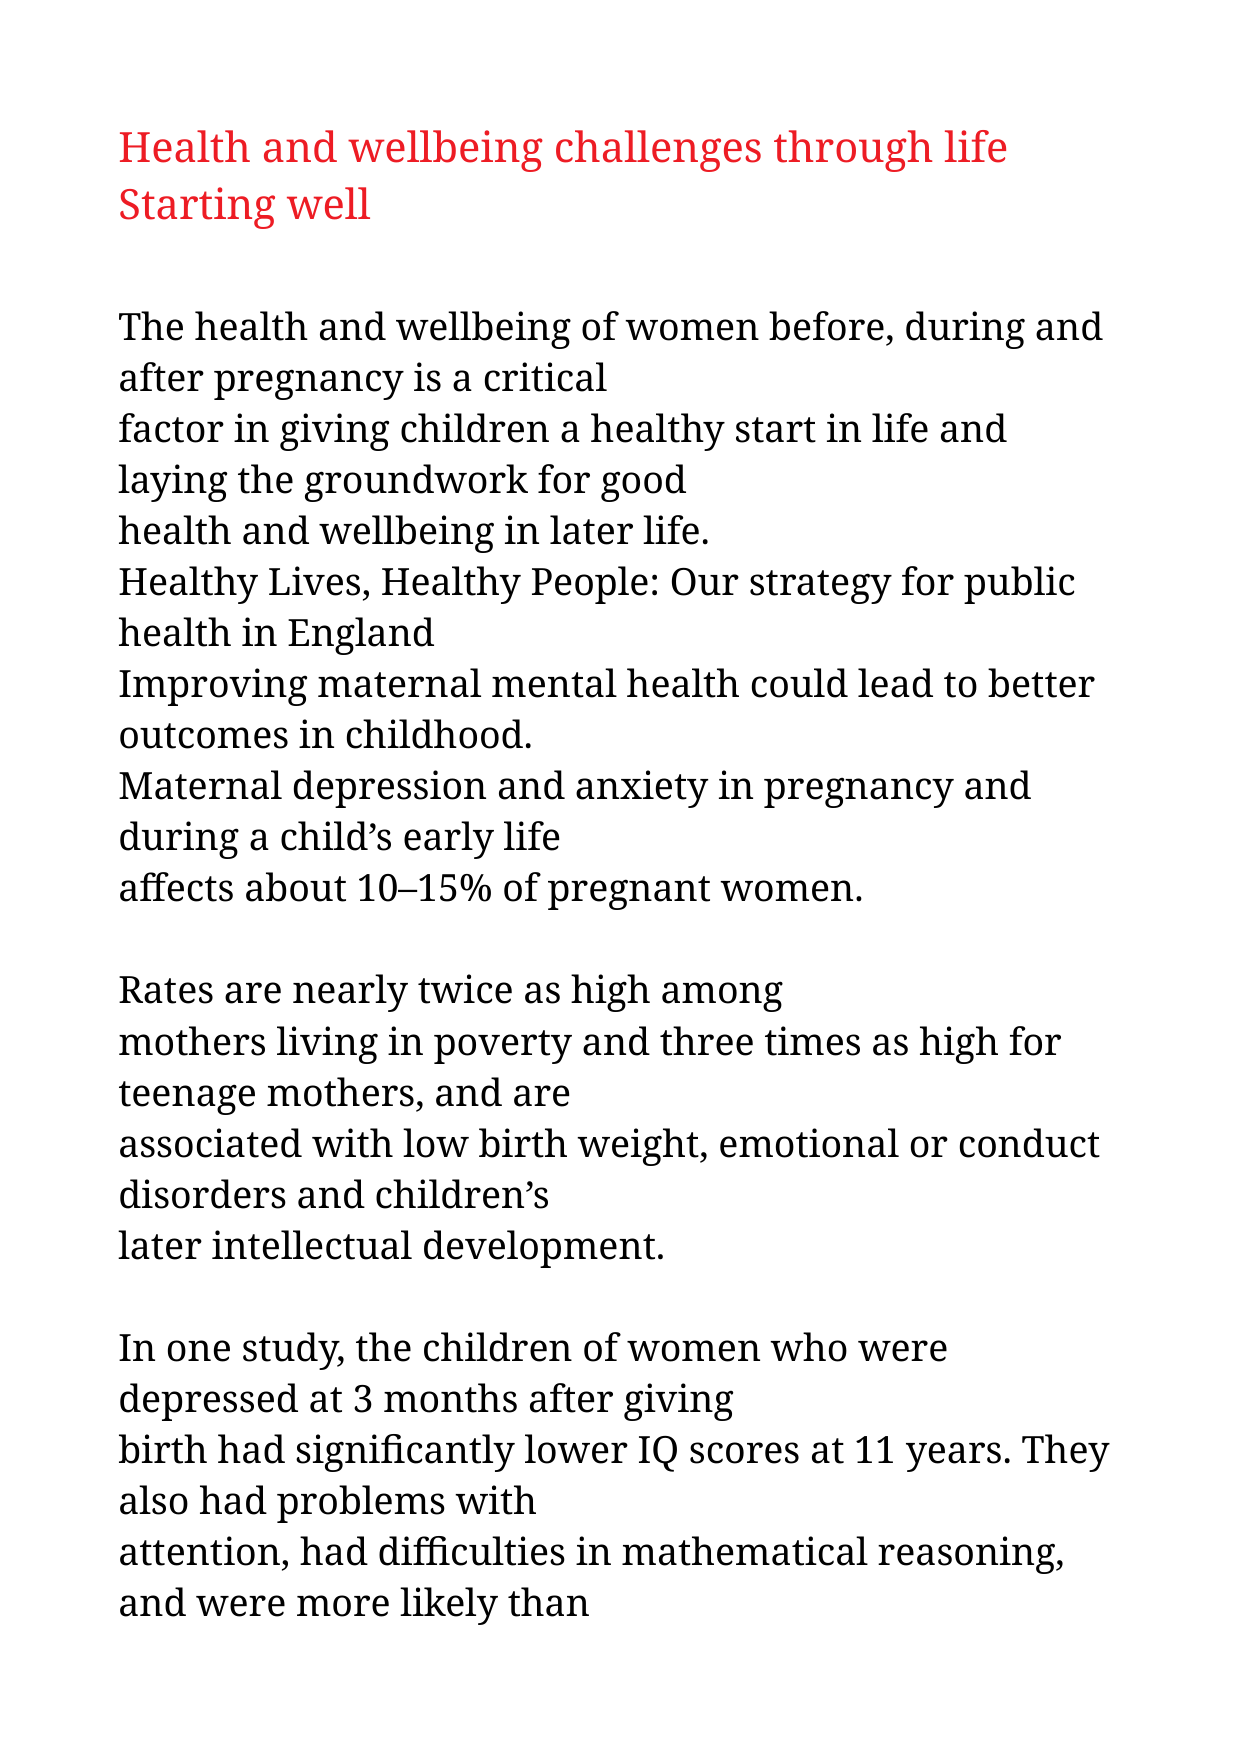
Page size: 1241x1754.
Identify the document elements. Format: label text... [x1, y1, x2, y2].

text affects about 10–15% of pregnant women. [118, 862, 1122, 913]
text The health and wellbeing of women before, during and after pregnancy is a critical [118, 300, 1122, 402]
text associated with low birth weight, emotional or conduct disorders and children’s [118, 1117, 1122, 1219]
text Starting well [118, 175, 1122, 232]
text later intellectual development. [118, 1219, 1122, 1270]
text Improving maternal mental health could lead to better outcomes in childhood. [118, 658, 1122, 760]
text In one study, the children of women who were depressed at 3 months after giving [118, 1321, 1122, 1423]
text factor in giving children a healthy start in life and laying the groundwork for good [118, 402, 1122, 504]
text Rates are nearly twice as high among [118, 964, 1122, 1015]
text health and wellbeing in later life. [118, 504, 1122, 556]
text Maternal depression and anxiety in pregnancy and during a child’s early life [118, 760, 1122, 862]
text Healthy Lives, Healthy People: Our strategy for public health in England [118, 556, 1122, 658]
text mothers living in poverty and three times as high for teenage mothers, and are [118, 1015, 1122, 1117]
text birth had significantly lower IQ scores at 11 years. They also had problems with [118, 1423, 1122, 1525]
text Health and wellbeing challenges through life [118, 118, 1122, 175]
text attention, had difficulties in mathematical reasoning, and were more likely than [118, 1525, 1122, 1627]
